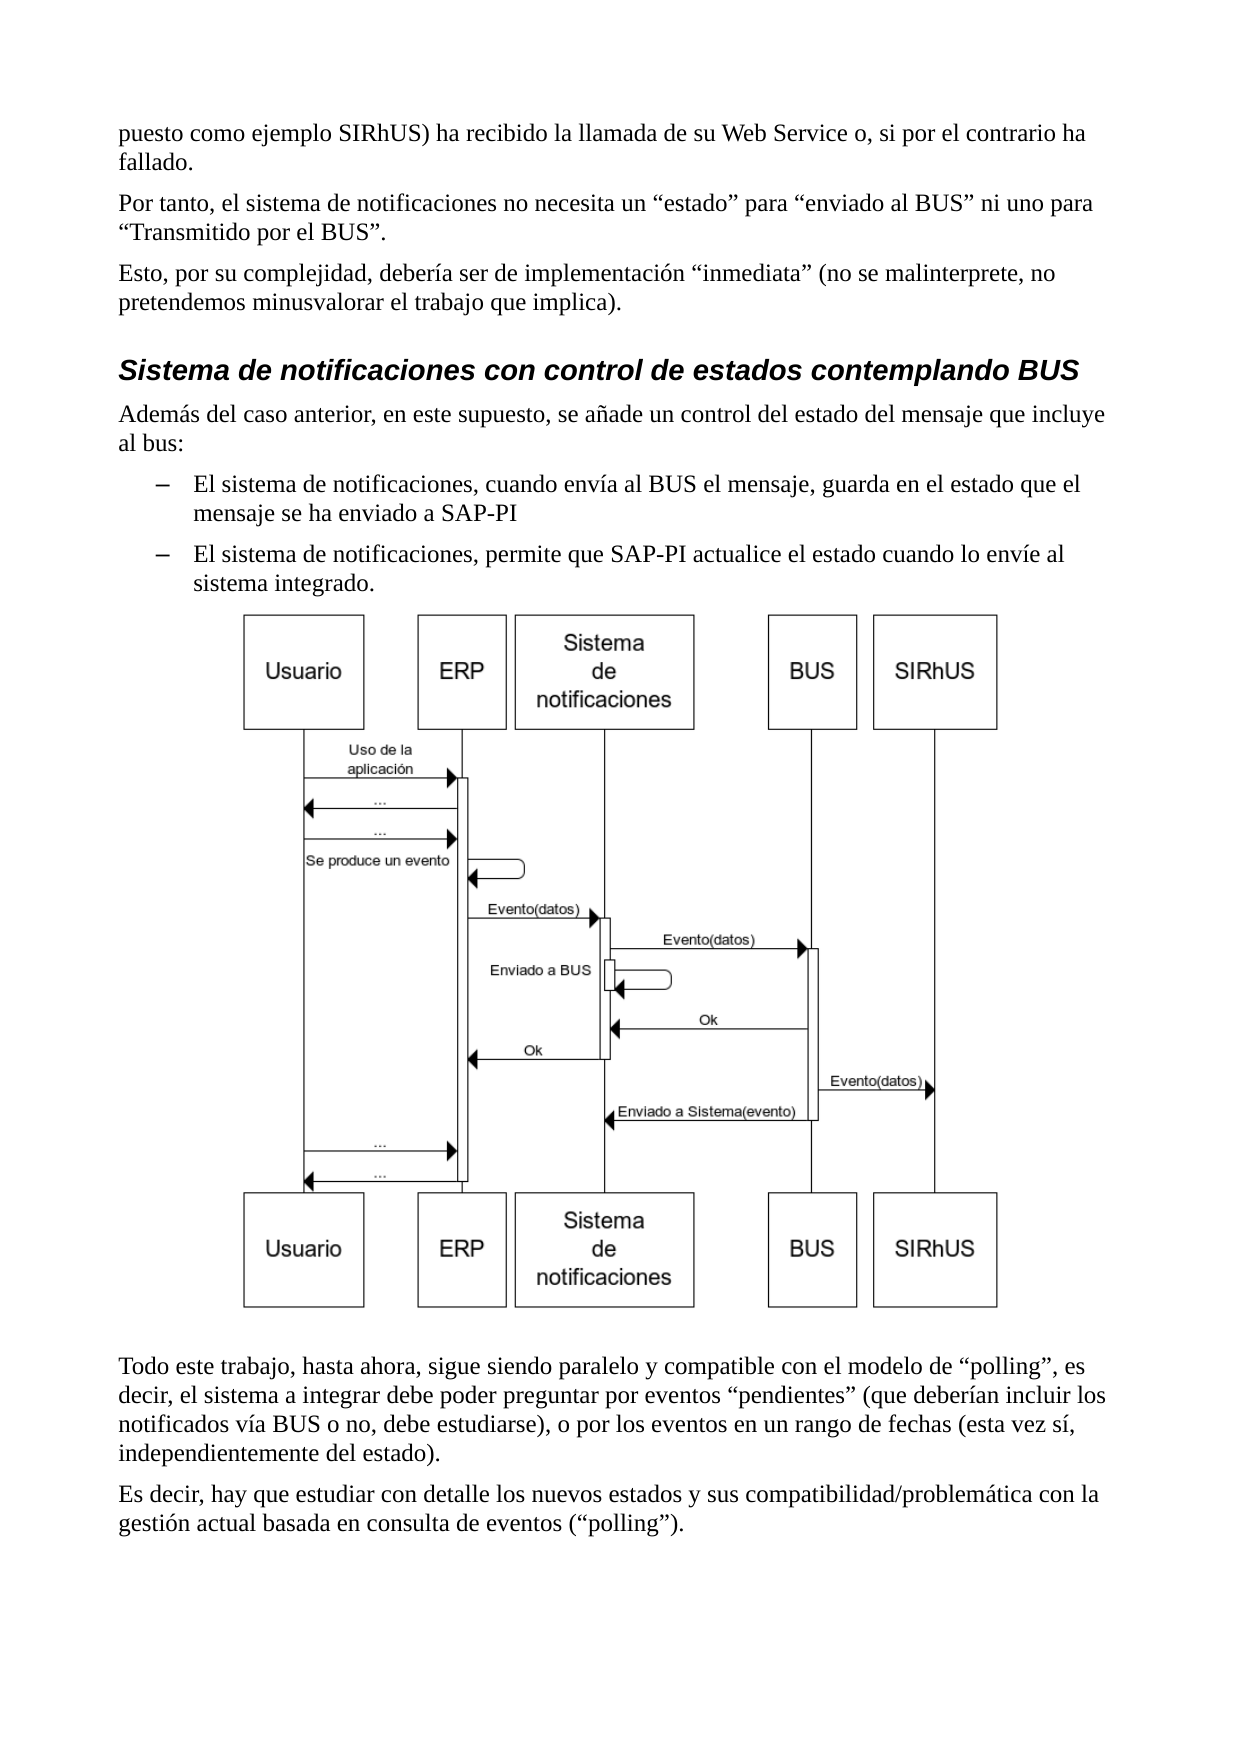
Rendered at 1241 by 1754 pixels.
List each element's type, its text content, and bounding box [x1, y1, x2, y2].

list El sistema de notificaciones, cuando envía al BUS el mensaje, guarda en el estado que el mensaje se ha enviado a SAP-PI [156, 469, 1122, 527]
picture [239, 609, 1002, 1311]
subtitle Sistema de notificaciones con control de estados contemplando BUS [118, 353, 1122, 387]
text Además del caso anterior, en este supuesto, se añade un control del estado del mensaje que incluye al bus: [118, 399, 1122, 457]
text puesto como ejemplo SIRhUS) ha recibido la llamada de su Web Service o, si por el contrario ha fallado. [118, 118, 1122, 176]
text Esto, por su complejidad, debería ser de implementación “inmediata” (no se malinterprete, no pretendemos minusvalorar el trabajo que implica). [118, 258, 1122, 316]
text Todo este trabajo, hasta ahora, sigue siendo paralelo y compatible con el modelo de “polling”, es decir, el sistema a integrar debe poder preguntar por eventos “pendientes” (que deberían incluir los notificados vía BUS o no, debe estudiarse), o por los eventos en un rango de fechas (esta vez sí, independientemente del estado). [118, 1351, 1122, 1466]
text Por tanto, el sistema de notificaciones no necesita un “estado” para “enviado al BUS” ni uno para “Transmitido por el BUS”. [118, 188, 1122, 246]
text Es decir, hay que estudiar con detalle los nuevos estados y sus compatibilidad/problemática con la gestión actual basada en consulta de eventos (“polling”). [118, 1479, 1122, 1536]
list El sistema de notificaciones, permite que SAP-PI actualice el estado cuando lo envíe al sistema integrado. [156, 539, 1122, 597]
